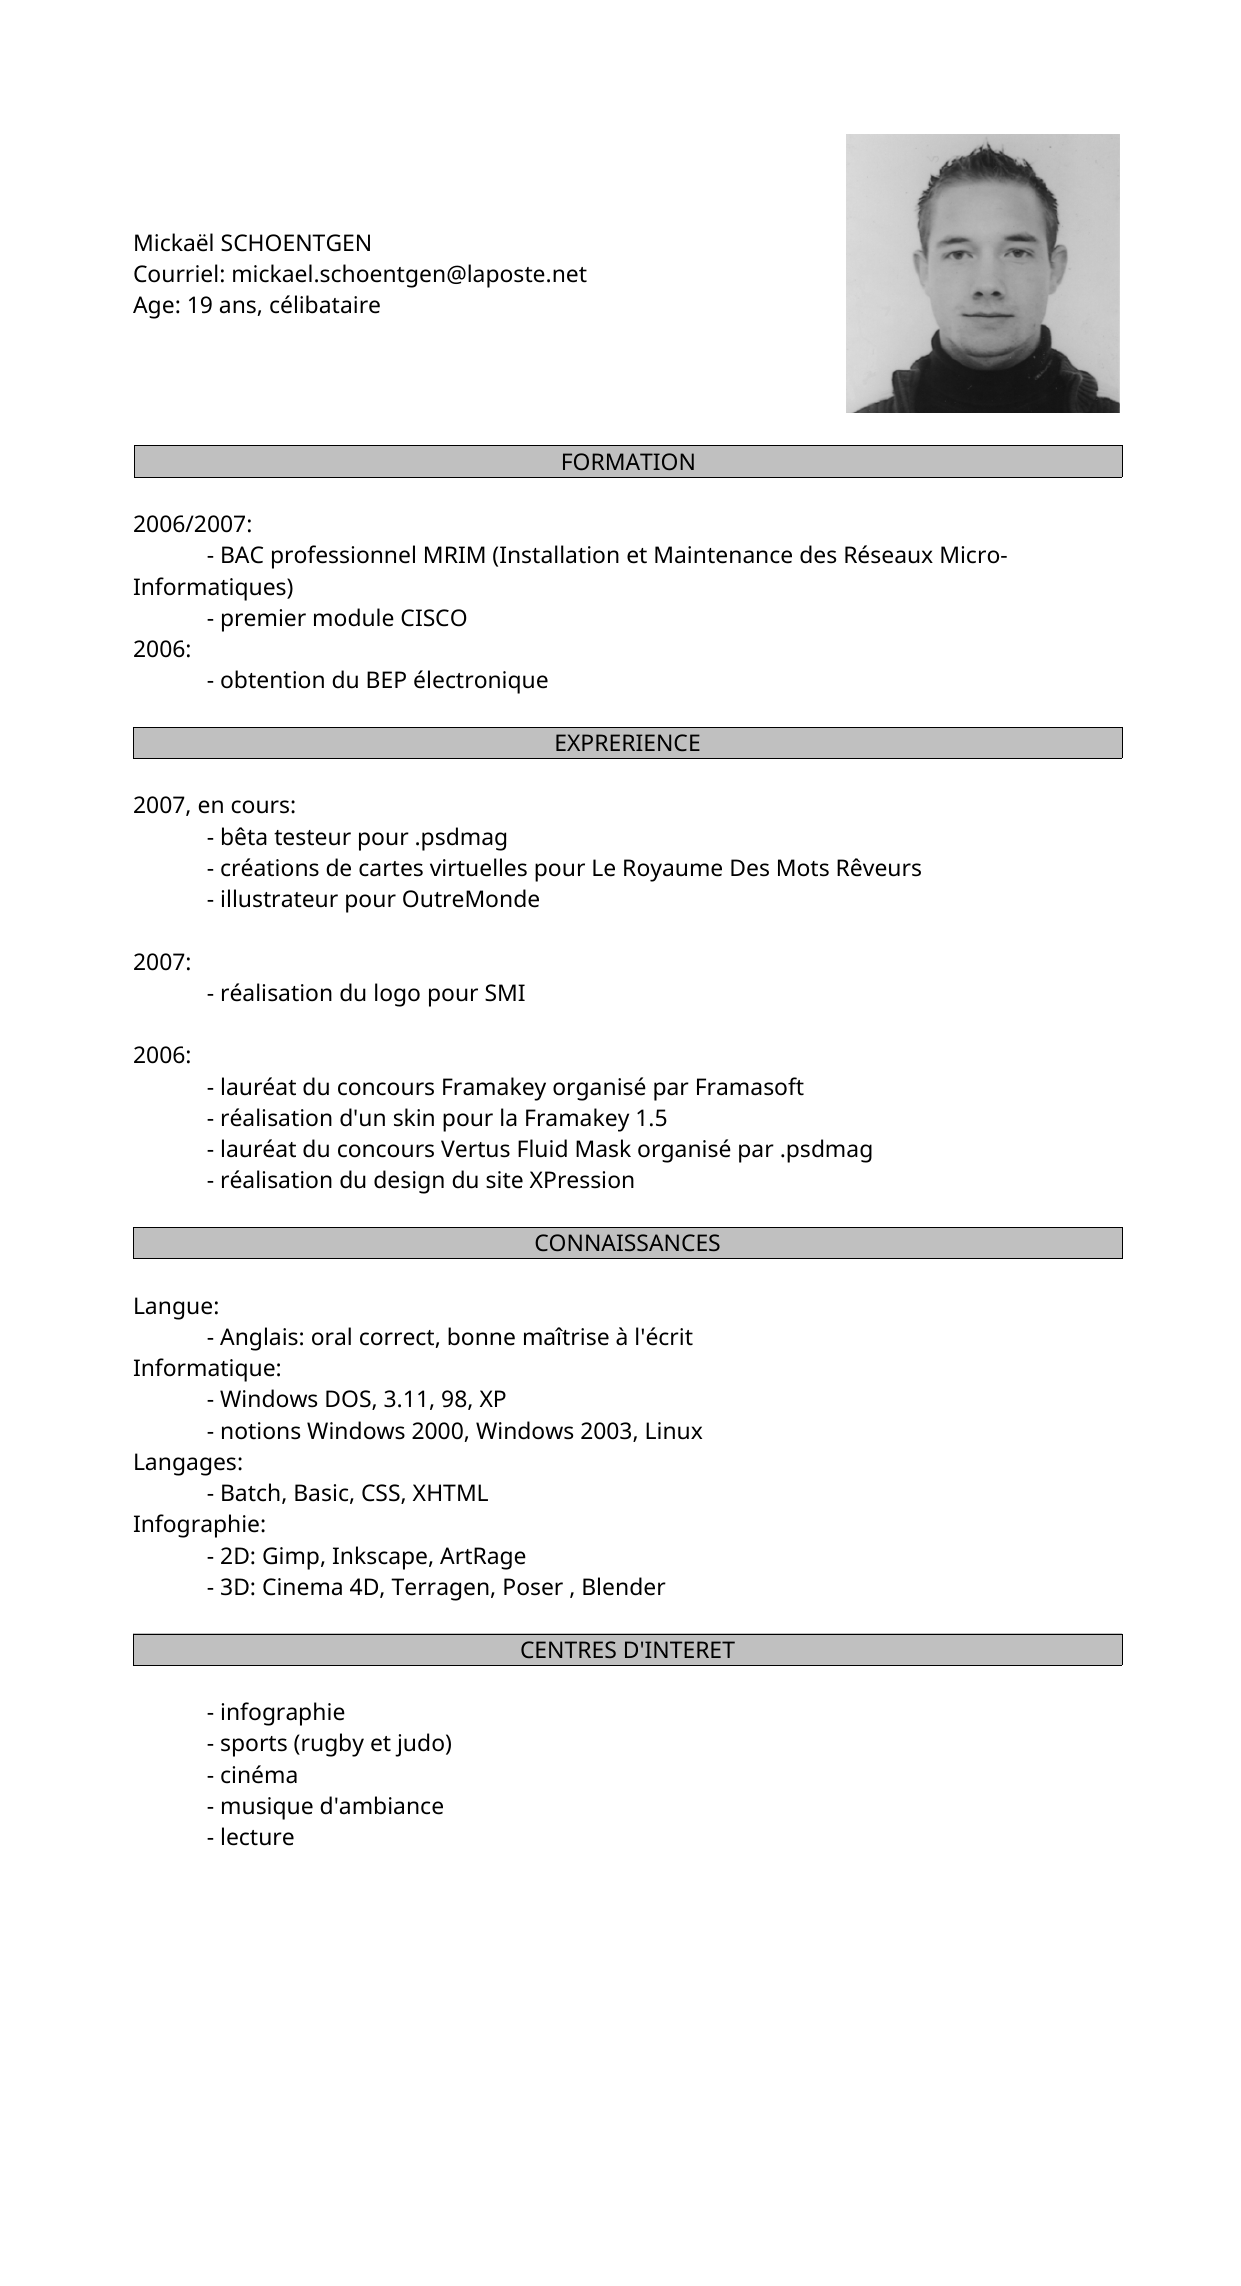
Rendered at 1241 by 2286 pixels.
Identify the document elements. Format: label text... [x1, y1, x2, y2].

text - réalisation d'un skin pour la Framakey 1.5 [133, 1102, 1122, 1133]
text - musique d'ambiance [133, 1790, 1122, 1821]
text - réalisation du logo pour SMI [133, 977, 1122, 1008]
text Langages: - Batch, Basic, CSS, XHTML [133, 1446, 1122, 1508]
text 2006/2007: [133, 508, 1122, 539]
text - obtention du BEP électronique [133, 664, 1122, 696]
text - créations de cartes virtuelles pour Le Royaume Des Mots Rêveurs [133, 852, 1122, 883]
text 2007: [133, 946, 1122, 977]
text Age: 19 ans, célibataire [133, 289, 846, 320]
text - cinéma [133, 1759, 1122, 1790]
text Informatique: [133, 1352, 1122, 1383]
text 2006: [133, 1039, 1122, 1071]
text 2006: [133, 633, 1122, 664]
text - réalisation du design du site XPression [133, 1164, 1122, 1196]
text - sports (rugby et judo) [133, 1727, 1122, 1759]
text - notions Windows 2000, Windows 2003, Linux [133, 1415, 1122, 1446]
text - illustrateur pour OutreMonde [133, 883, 1122, 914]
text - infographie [133, 1696, 1122, 1727]
text Langue: [133, 1259, 1122, 1321]
text - BAC professionnel MRIM (Installation et Maintenance des Réseaux Micro-Informatiques) [133, 539, 1122, 602]
text Courriel: mickael.schoentgen@laposte.net [133, 258, 846, 289]
text - lauréat du concours Framakey organisé par Framasoft [133, 1071, 1122, 1102]
text - lecture [133, 1821, 1122, 1852]
text - lauréat du concours Vertus Fluid Mask organisé par .psdmag [133, 1133, 1122, 1164]
text - bêta testeur pour .psdmag [133, 821, 1122, 852]
text - Windows DOS, 3.11, 98, XP [133, 1383, 1122, 1415]
text - Anglais: oral correct, bonne maîtrise à l'écrit [133, 1321, 1122, 1352]
text - premier module CISCO [133, 602, 1122, 633]
text Infographie: - 2D: Gimp, Inkscape, ArtRage - 3D: Cinema 4D, Terragen, Poser , Blender [133, 1508, 1122, 1602]
text 2007, en cours: [133, 759, 1122, 821]
text Mickaël SCHOENTGEN [133, 227, 846, 258]
